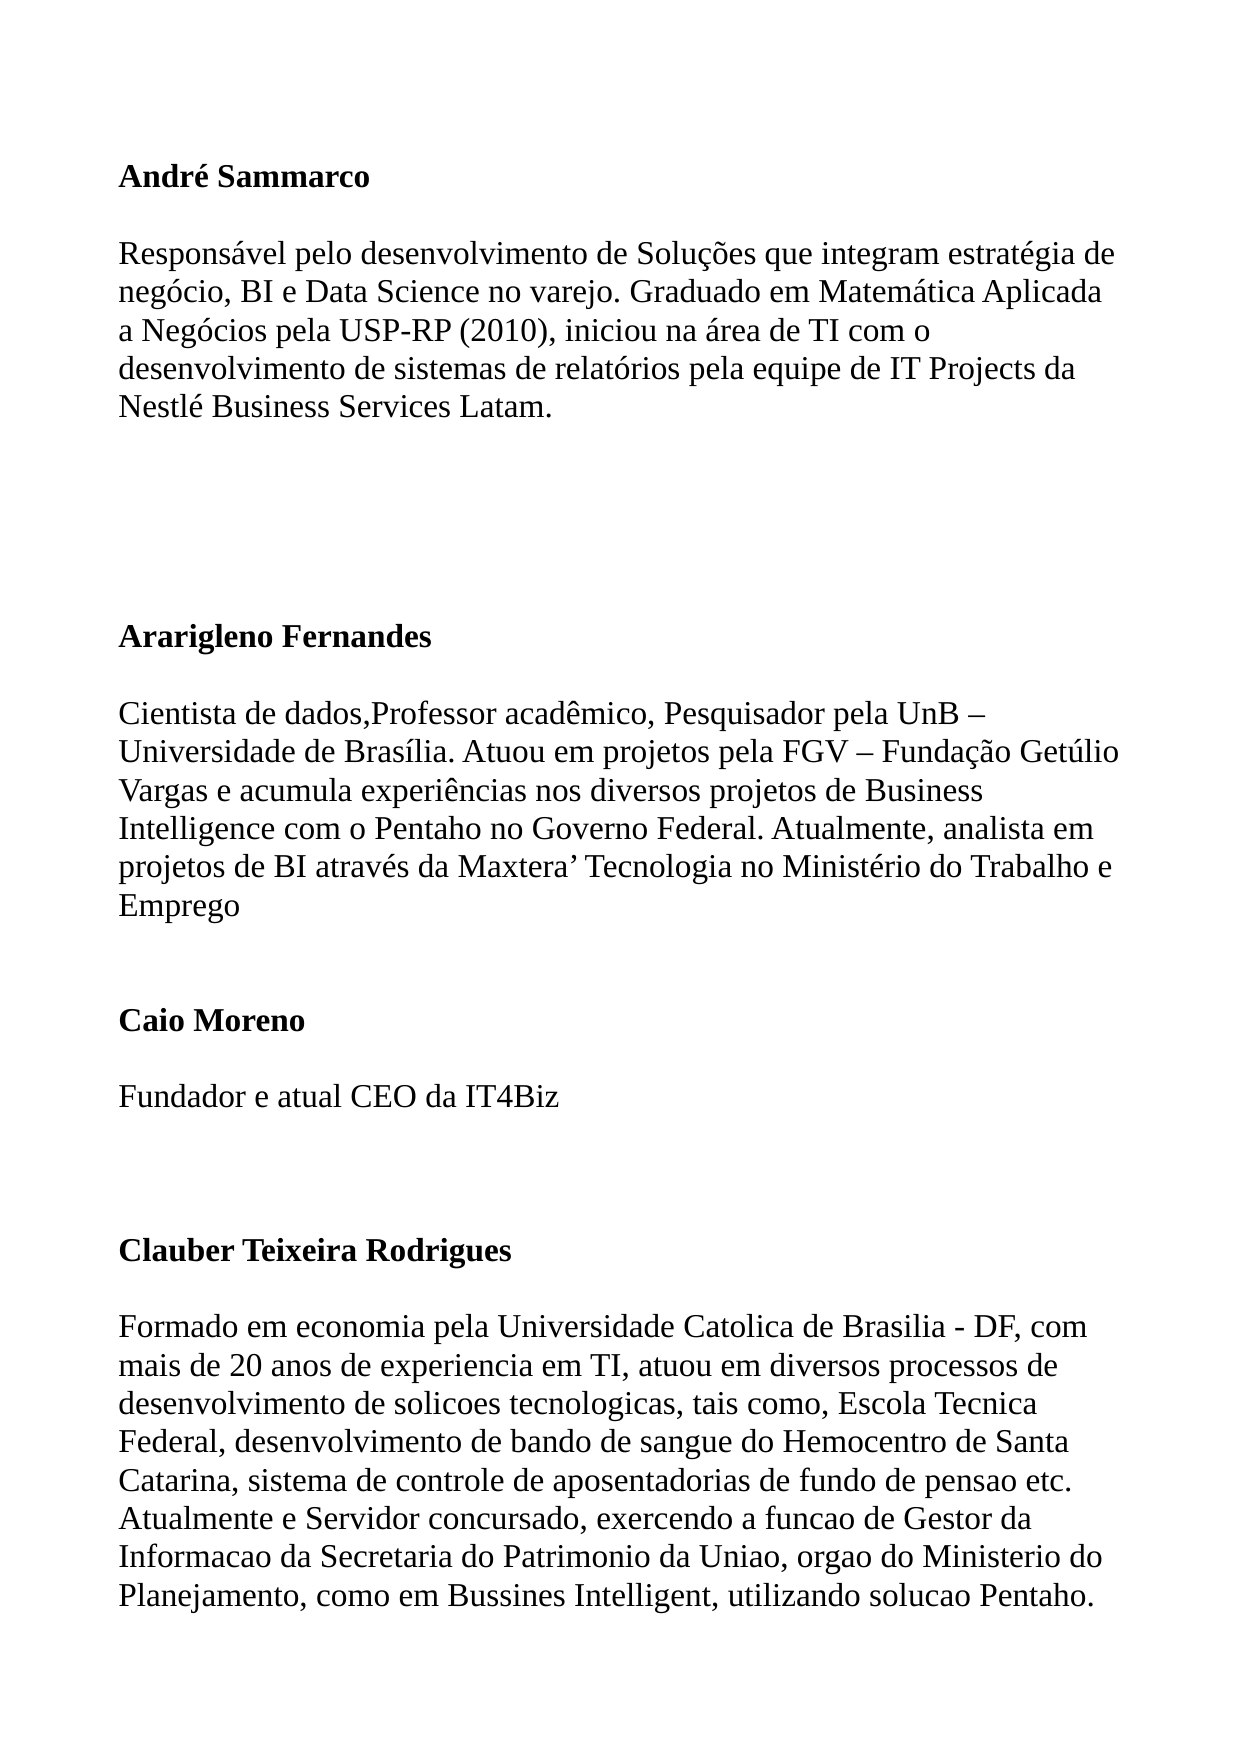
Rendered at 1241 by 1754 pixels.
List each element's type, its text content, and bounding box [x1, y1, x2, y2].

text Ararigleno Fernandes [118, 616, 1122, 655]
text André Sammarco [118, 156, 1122, 195]
text Caio Moreno [118, 1000, 1122, 1038]
text Clauber Teixeira Rodrigues [118, 1230, 1122, 1268]
text Cientista de dados,Professor acadêmico, Pesquisador pela UnB – Universidade de Brasília. Atuou em projetos pela FGV – Fundação Getúlio Vargas e acumula experiências nos diversos projetos de Business Intelligence com o Pentaho no Governo Federal. Atualmente, analista em projetos de BI através da Maxtera’ Tecnologia no Ministério do Trabalho e Emprego [118, 693, 1122, 923]
text Responsável pelo desenvolvimento de Soluções que integram estratégia de negócio, BI e Data Science no varejo. Graduado em Matemática Aplicada a Negócios pela USP-RP (2010), iniciou na área de TI com o desenvolvimento de sistemas de relatórios pela equipe de IT Projects da Nestlé Business Services Latam. [118, 233, 1122, 425]
text Fundador e atual CEO da IT4Biz [118, 1076, 1122, 1115]
text Formado em economia pela Universidade Catolica de Brasilia - DF, com mais de 20 anos de experiencia em TI, atuou em diversos processos de desenvolvimento de solicoes tecnologicas, tais como, Escola Tecnica Federal, desenvolvimento de bando de sangue do Hemocentro de Santa Catarina, sistema de controle de aposentadorias de fundo de pensao etc. Atualmente e Servidor concursado, exercendo a funcao de Gestor da Informacao da Secretaria do Patrimonio da Uniao, orgao do Ministerio do Planejamento, como em Bussines Intelligent, utilizando solucao Pentaho. [118, 1306, 1122, 1613]
